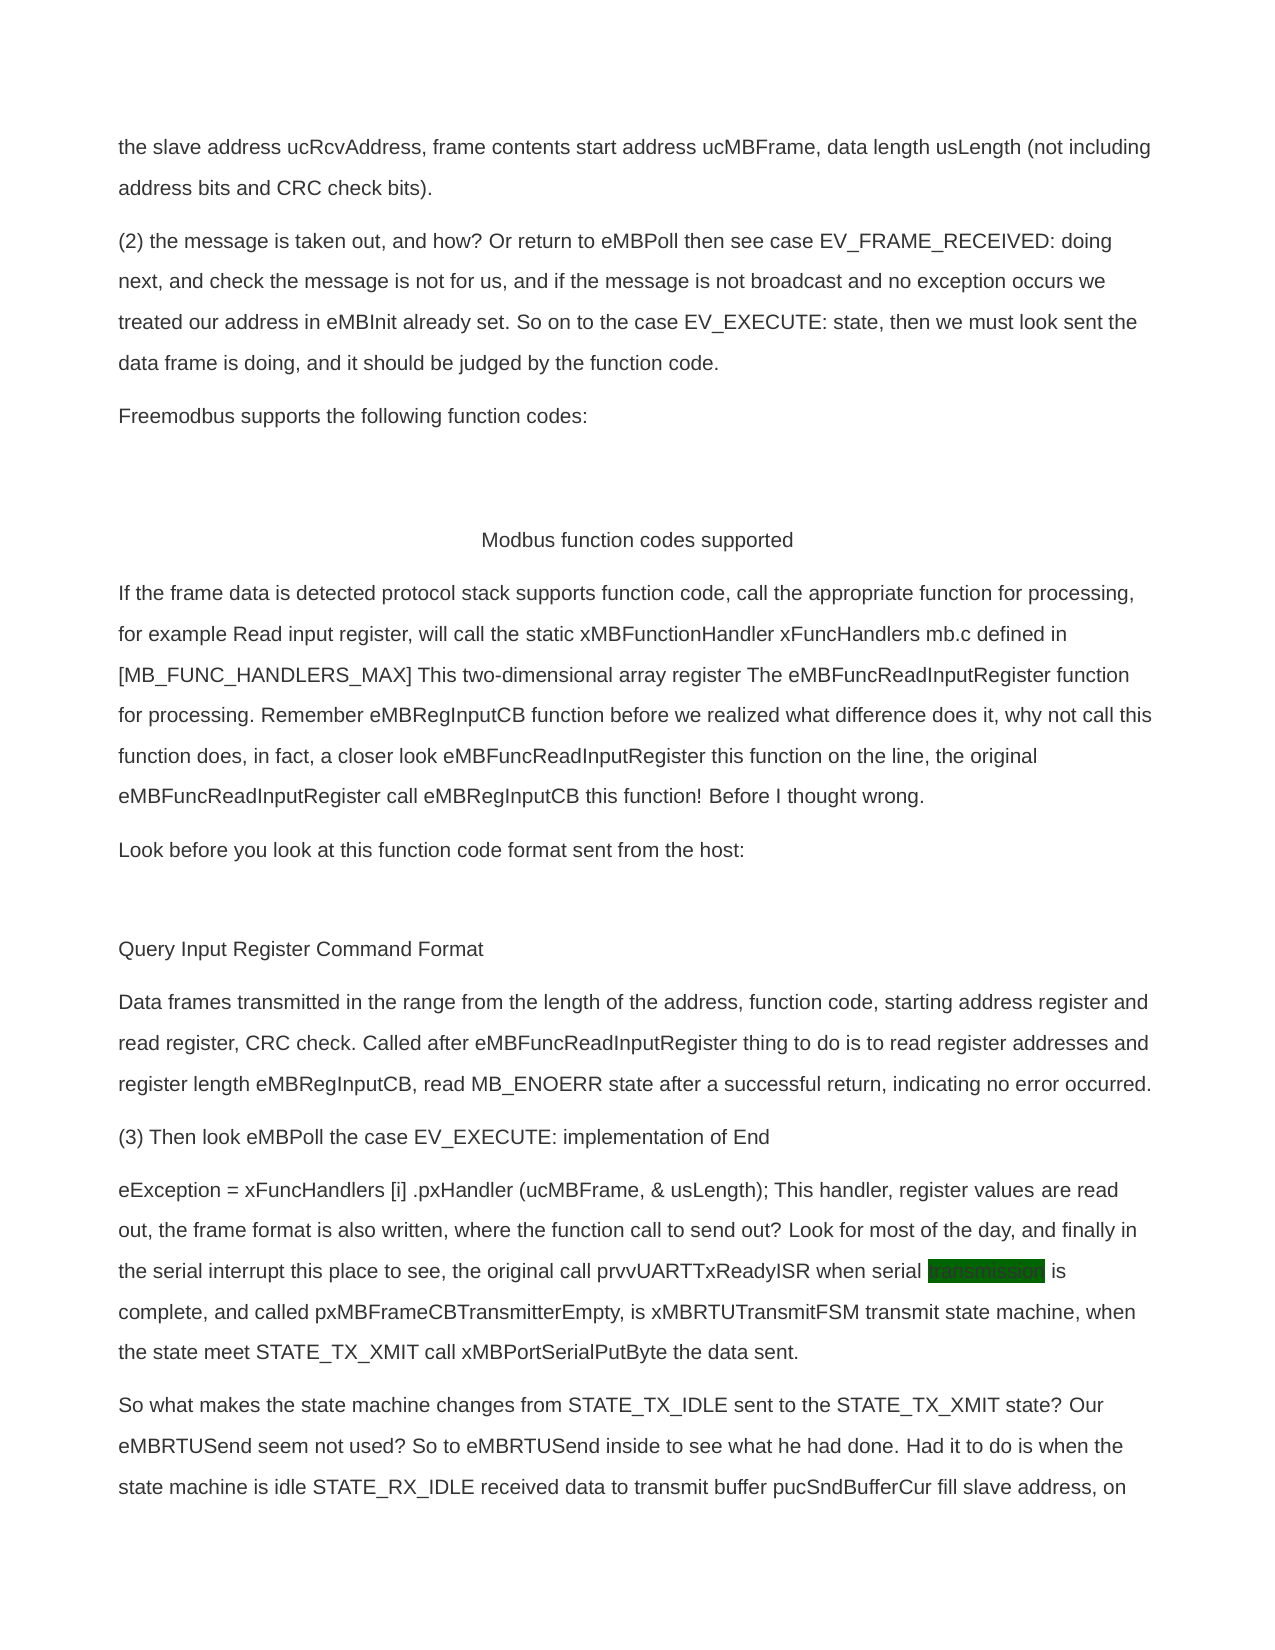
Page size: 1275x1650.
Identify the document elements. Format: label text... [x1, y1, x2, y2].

text Modbus function codes supported [118, 511, 1157, 552]
text Look before you look at this function code format sent from the host: [118, 821, 1157, 861]
text the slave address ucRcvAddress, frame contents start address ucMBFrame, data length usLength (not including address bits and CRC check bits). [118, 118, 1157, 199]
text Query Input Register Command Format [118, 920, 1157, 961]
text eException = xFuncHandlers [i] .pxHandler (ucMBFrame, & usLength); This handler, register values ​​are read out, the frame format is also written, where the function call to send out? Look for most of the day, and finally in the serial interrupt this place to see, the original call prvvUARTTxReadyISR when serial transmission is complete, and called pxMBFrameCBTransmitterEmpty, is xMBRTUTransmitFSM transmit state machine, when the state meet STATE_TX_XMIT call xMBPortSerialPutByte the data sent. [118, 1161, 1157, 1364]
text (3) Then look eMBPoll the case EV_EXECUTE: implementation of End [118, 1108, 1157, 1148]
text (2) the message is taken out, and how? Or return to eMBPoll then see case EV_FRAME_RECEIVED: doing next, and check the message is not for us, and if the message is not broadcast and no exception occurs we treated our address in eMBInit already set. So on to the case EV_EXECUTE: state, then we must look sent the data frame is doing, and it should be judged by the function code. [118, 212, 1157, 374]
text If the frame data is detected protocol stack supports function code, call the appropriate function for processing, for example Read input register, will call the static xMBFunctionHandler xFuncHandlers mb.c defined in [MB_FUNC_HANDLERS_MAX] This two-dimensional array register The eMBFuncReadInputRegister function for processing. Remember eMBRegInputCB function before we realized what difference does it, why not call this function does, in fact, a closer look eMBFuncReadInputRegister this function on the line, the original eMBFuncReadInputRegister call eMBRegInputCB this function! Before I thought wrong. [118, 564, 1157, 808]
text Data frames transmitted in the range from the length of the address, function code, starting address register and read register, CRC check. Called after eMBFuncReadInputRegister thing to do is to read register addresses and register length eMBRegInputCB, read MB_ENOERR state after a successful return, indicating no error occurred. [118, 973, 1157, 1095]
text So what makes the state machine changes from STATE_TX_IDLE sent to the STATE_TX_XMIT state? Our eMBRTUSend seem not used? So to eMBRTUSend inside to see what he had done. Had it to do is when the state machine is idle STATE_RX_IDLE received data to transmit buffer pucSndBufferCur fill slave address, on [118, 1377, 1157, 1498]
text Freemodbus supports the following function codes: [118, 387, 1157, 427]
